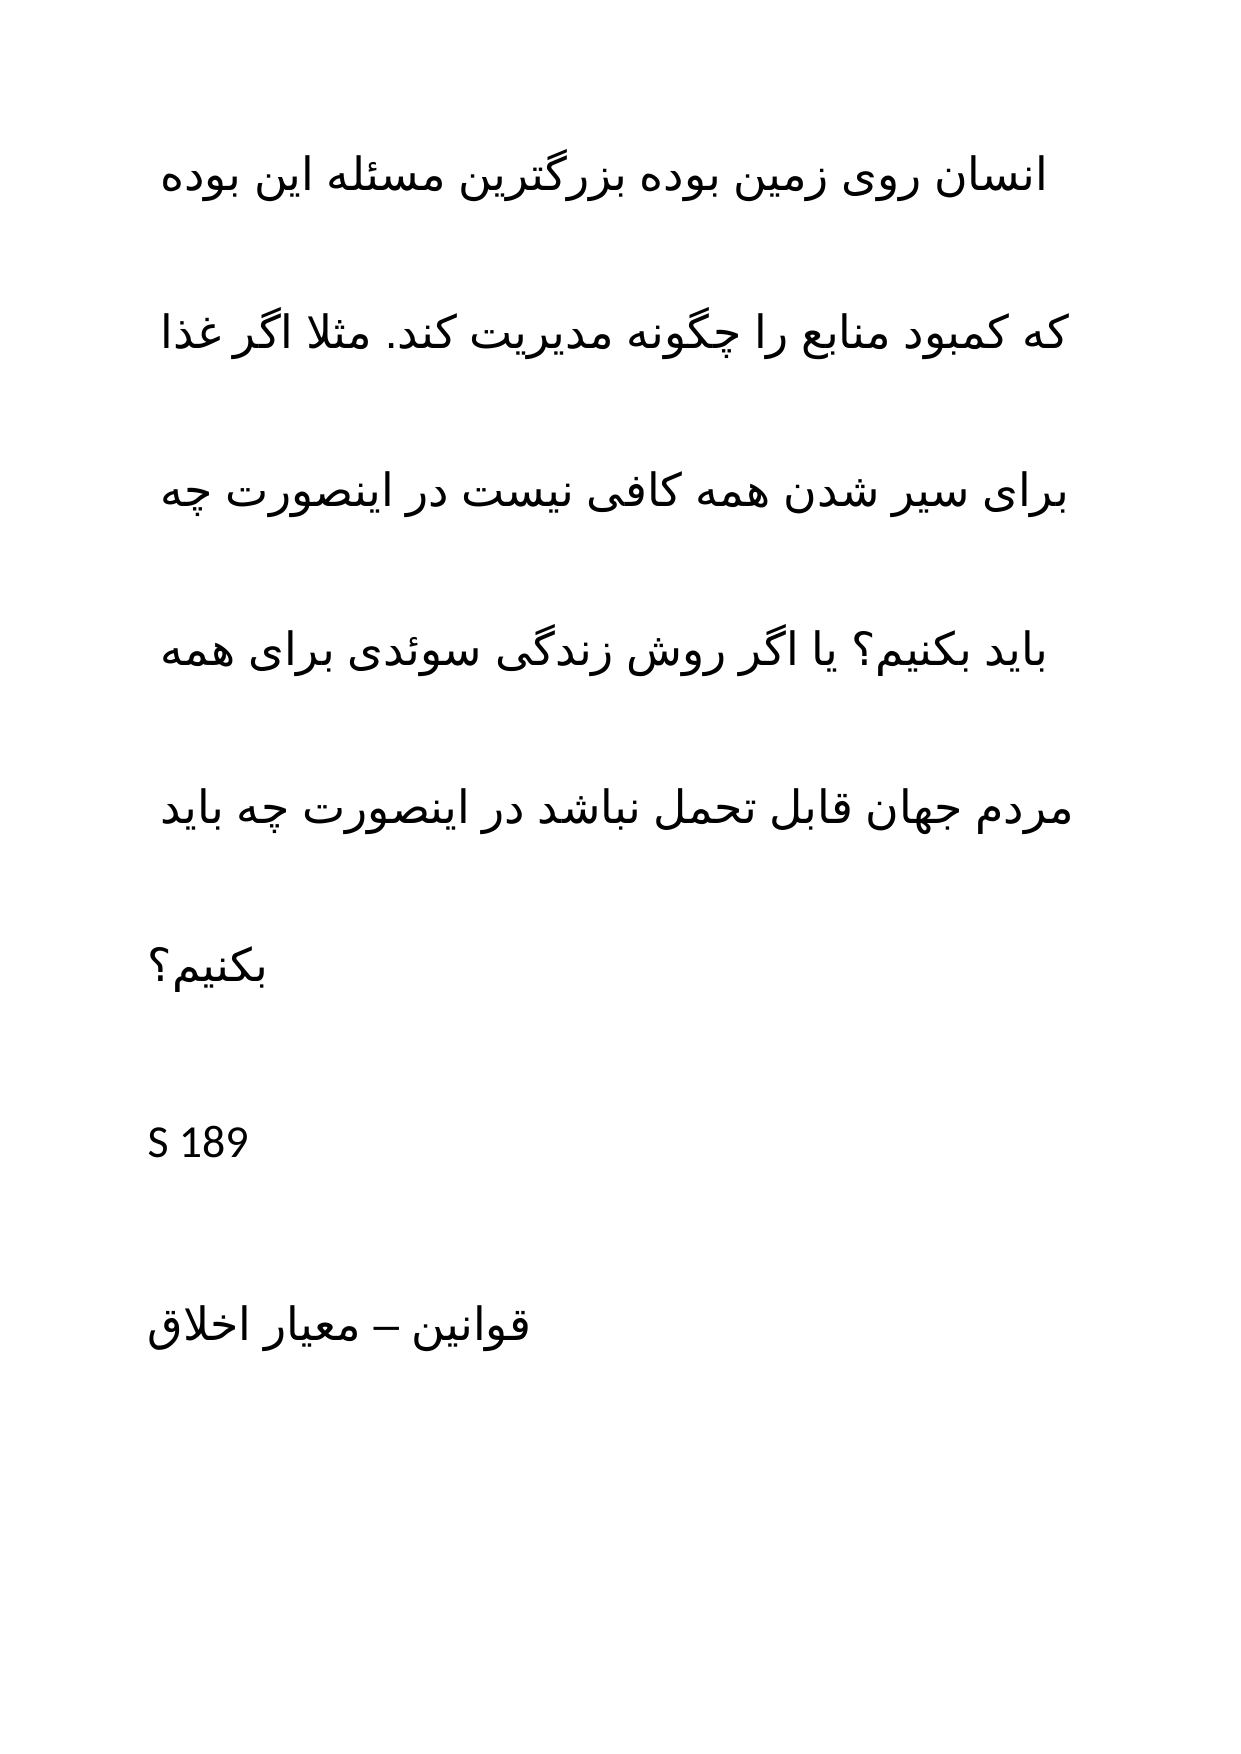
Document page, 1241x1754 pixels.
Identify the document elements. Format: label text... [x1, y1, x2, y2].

text قوانین – معیار اخلاق [148, 1297, 1093, 1350]
text S 189 [148, 1113, 1093, 1169]
text تنها انسانها توان فکر کردن در مورد اخلاق را دارند. در اغلب موارد کمبود منابع هست که باعث نیاز به اخلاق میگردد. اگر (فراوانی )منابع طوری باشه که هر کس هر چقدر که میخواهد دریافت کند دیگر به علم اخلاق نیازی نیست. طی تمام دورانی که انسان روی زمین بوده بزرگترین مسئله این بوده که کمبود منابع را چگونه مدیریت کند. مثلا اگر غذا برای سیر شدن همه کافی نیست در اینصورت چه باید بکنیم؟ یا اگر روش زندگی سوئدی برای همه مردم جهان قابل تحمل نباشد در اینصورت چه باید بکنیم؟ [148, 148, 1093, 991]
